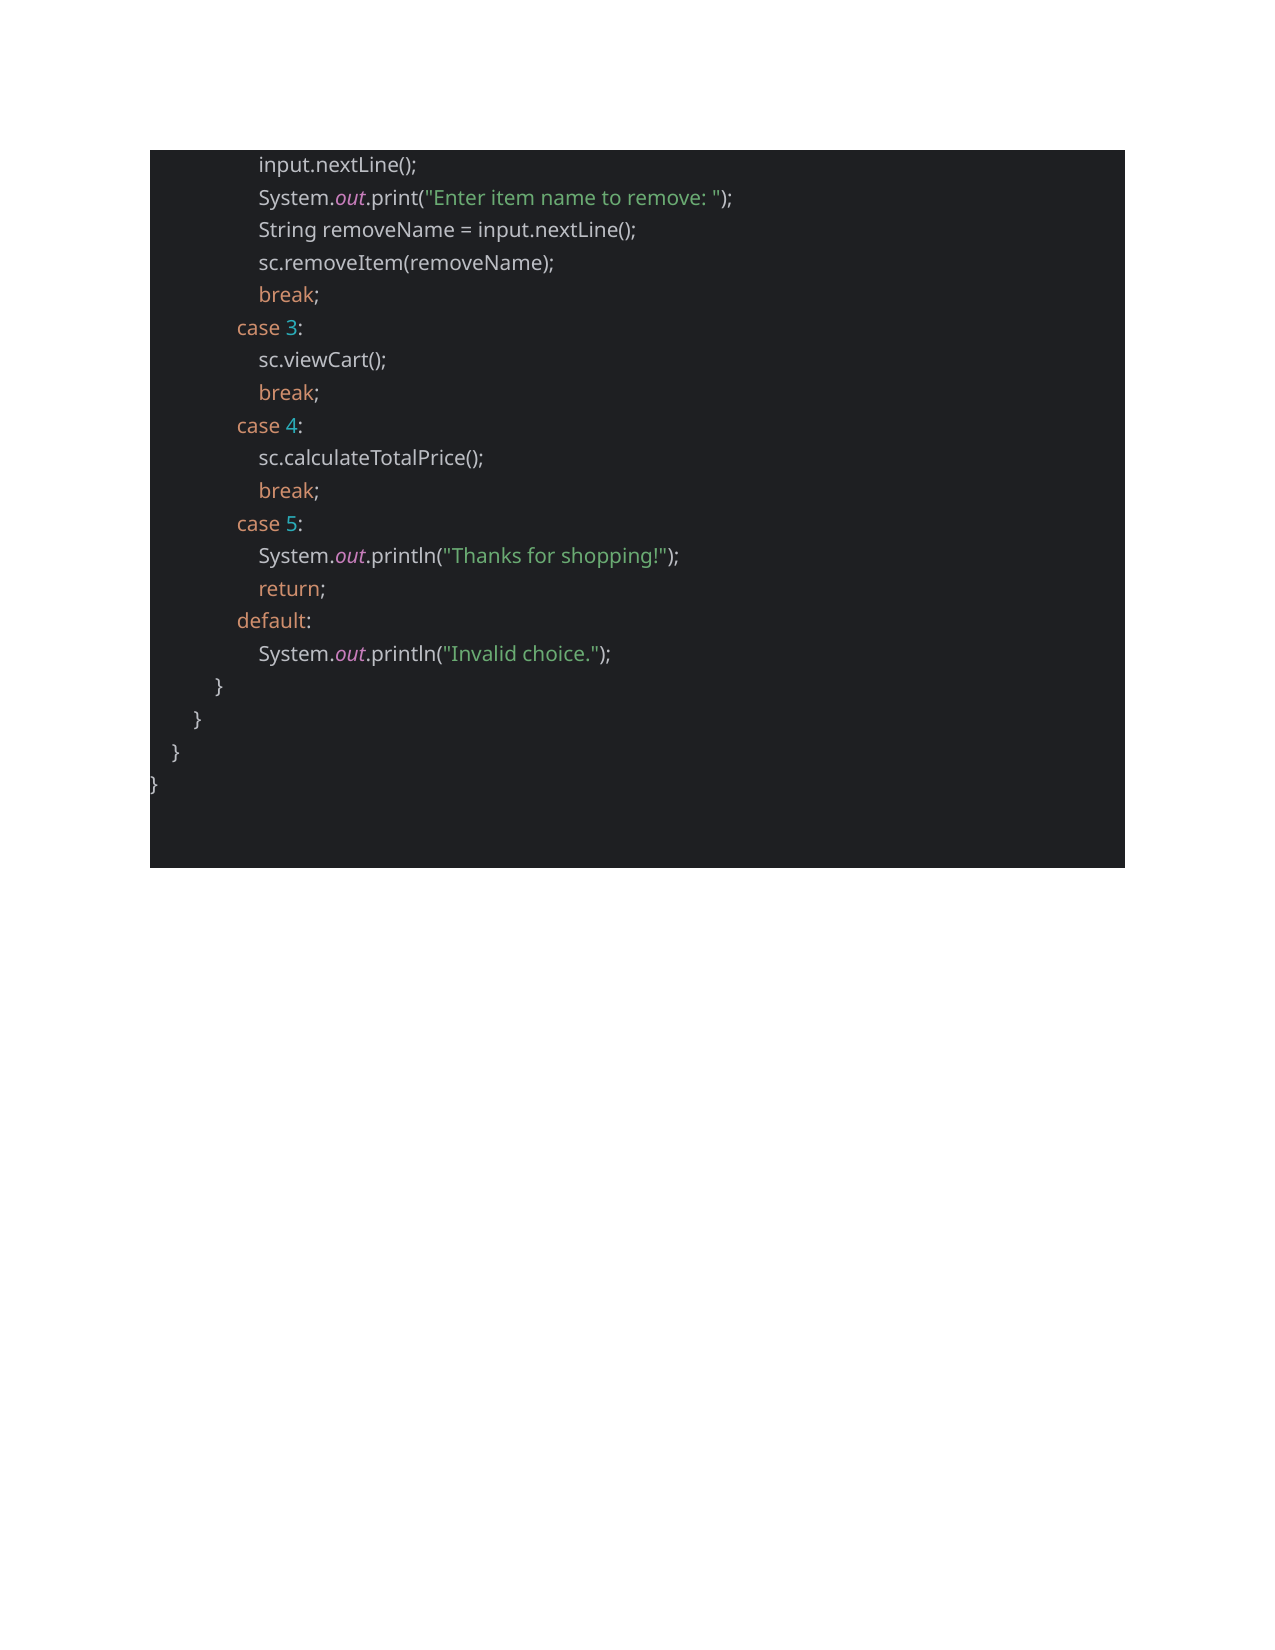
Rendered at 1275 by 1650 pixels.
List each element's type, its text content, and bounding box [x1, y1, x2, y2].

text input.nextLine(); System.out.print("Enter item name to remove: "); String removeName = input.nextLine(); sc.removeItem(removeName); break; case 3: sc.viewCart(); break; case 4: sc.calculateTotalPrice(); break; case 5: System.out.println("Thanks for shopping!"); return; default: System.out.println("Invalid choice."); } } } } [150, 150, 1125, 868]
